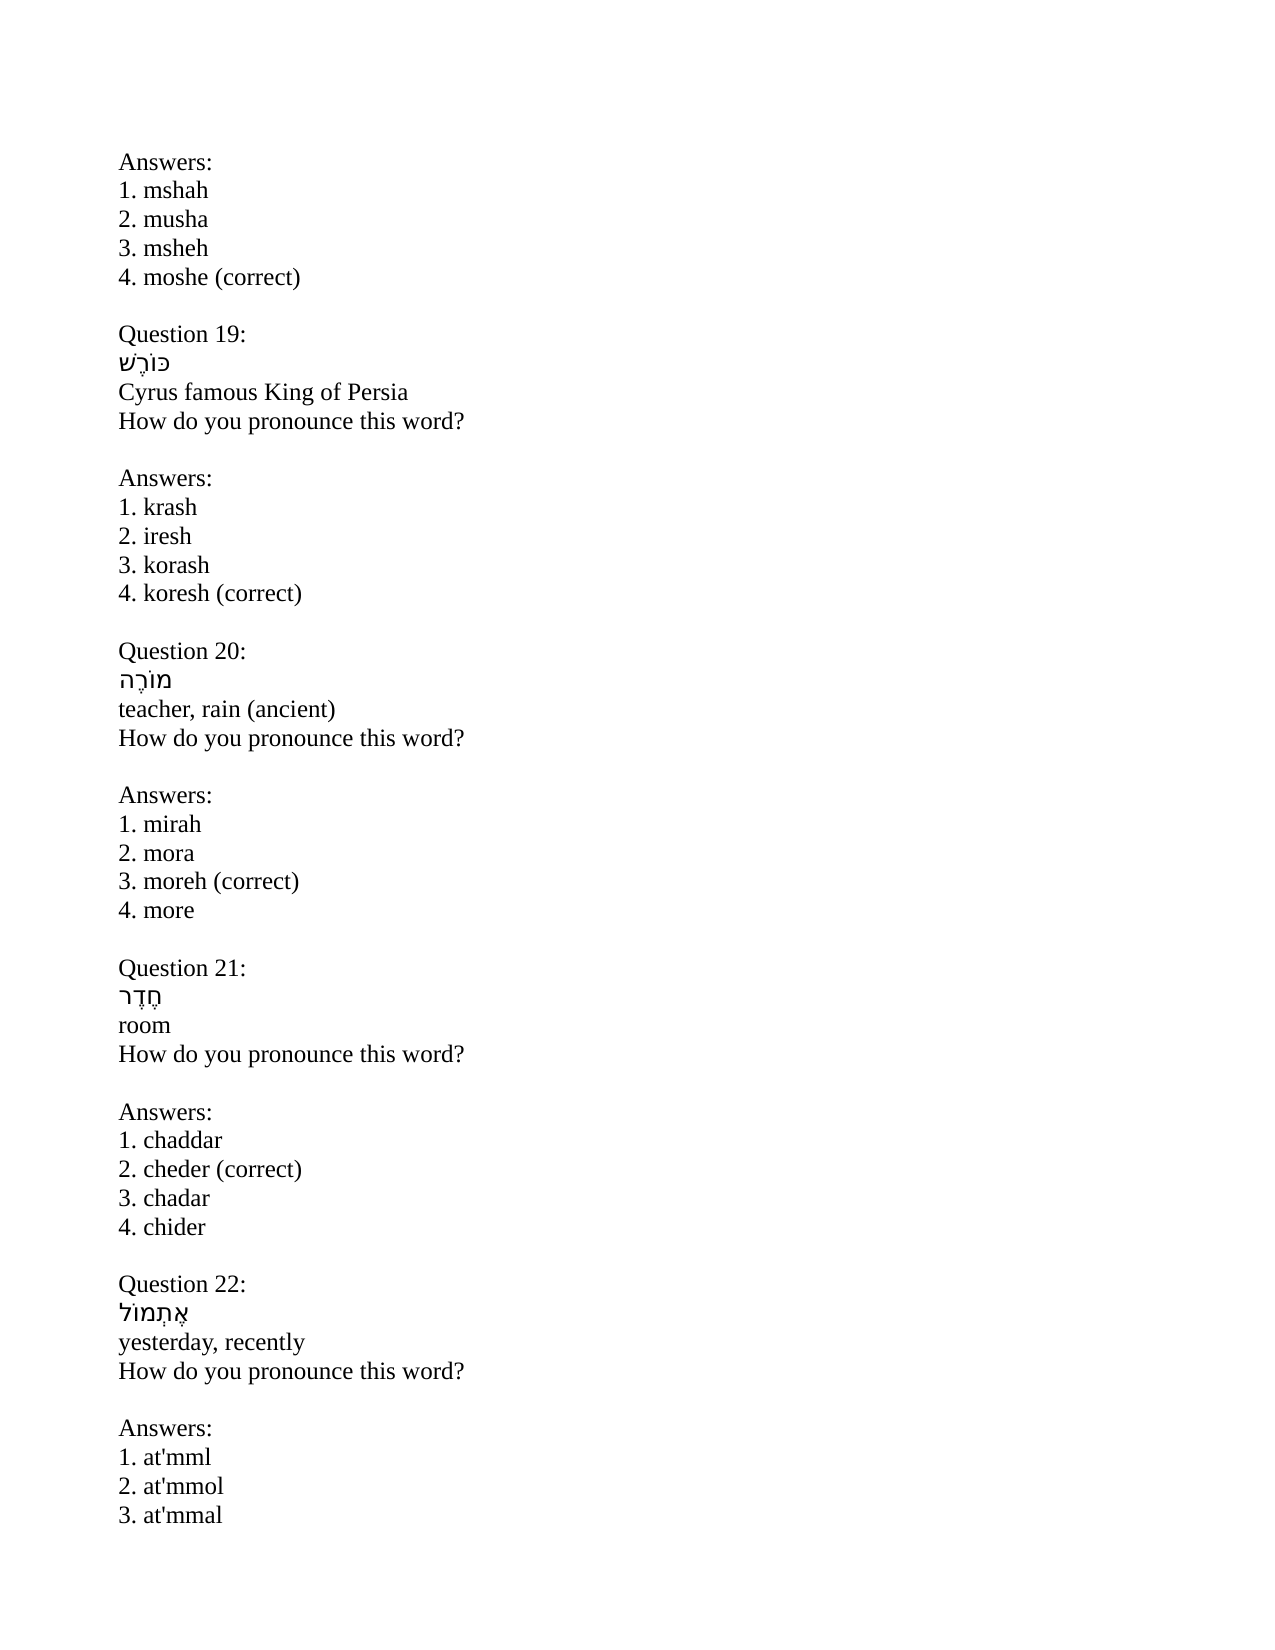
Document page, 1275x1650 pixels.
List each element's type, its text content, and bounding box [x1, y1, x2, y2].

text 3. korash [118, 550, 1157, 578]
text 2. mora [118, 838, 1157, 866]
text Question 21: [118, 953, 1157, 981]
text 1. at'mml [118, 1442, 1157, 1471]
text 1. krash [118, 492, 1157, 521]
text yesterday, recently [118, 1327, 1157, 1356]
text teacher, rain (ancient) [118, 694, 1157, 723]
text 1. chaddar [118, 1126, 1157, 1154]
text כּוֹרֶשׁ [118, 348, 1157, 377]
text אֶתְמוֹל [118, 1298, 1157, 1327]
text How do you pronounce this word? [118, 723, 1157, 751]
text Answers: [118, 147, 1157, 176]
text Answers: [118, 780, 1157, 809]
text Question 22: [118, 1269, 1157, 1298]
text 4. chider [118, 1212, 1157, 1241]
text Answers: [118, 1413, 1157, 1442]
text Question 20: [118, 636, 1157, 665]
text 3. chadar [118, 1183, 1157, 1212]
text 4. koresh (correct) [118, 578, 1157, 607]
text 4. moshe (correct) [118, 262, 1157, 291]
text חֶדֶר [118, 981, 1157, 1011]
text room [118, 1011, 1157, 1039]
text 4. more [118, 895, 1157, 924]
text 1. mshah [118, 176, 1157, 204]
text 1. mirah [118, 809, 1157, 838]
text 2. at'mmol [118, 1471, 1157, 1500]
text Answers: [118, 463, 1157, 492]
text 2. cheder (correct) [118, 1154, 1157, 1183]
text Question 19: [118, 319, 1157, 348]
text מוֹרֶה [118, 665, 1157, 694]
text How do you pronounce this word? [118, 406, 1157, 435]
text 2. musha [118, 204, 1157, 233]
text Answers: [118, 1097, 1157, 1126]
text Cyrus famous King of Persia [118, 377, 1157, 406]
text 3. msheh [118, 233, 1157, 262]
text How do you pronounce this word? [118, 1039, 1157, 1068]
text 3. at'mmal [118, 1500, 1157, 1528]
text 3. moreh (correct) [118, 866, 1157, 895]
text How do you pronounce this word? [118, 1356, 1157, 1385]
text 2. iresh [118, 521, 1157, 550]
